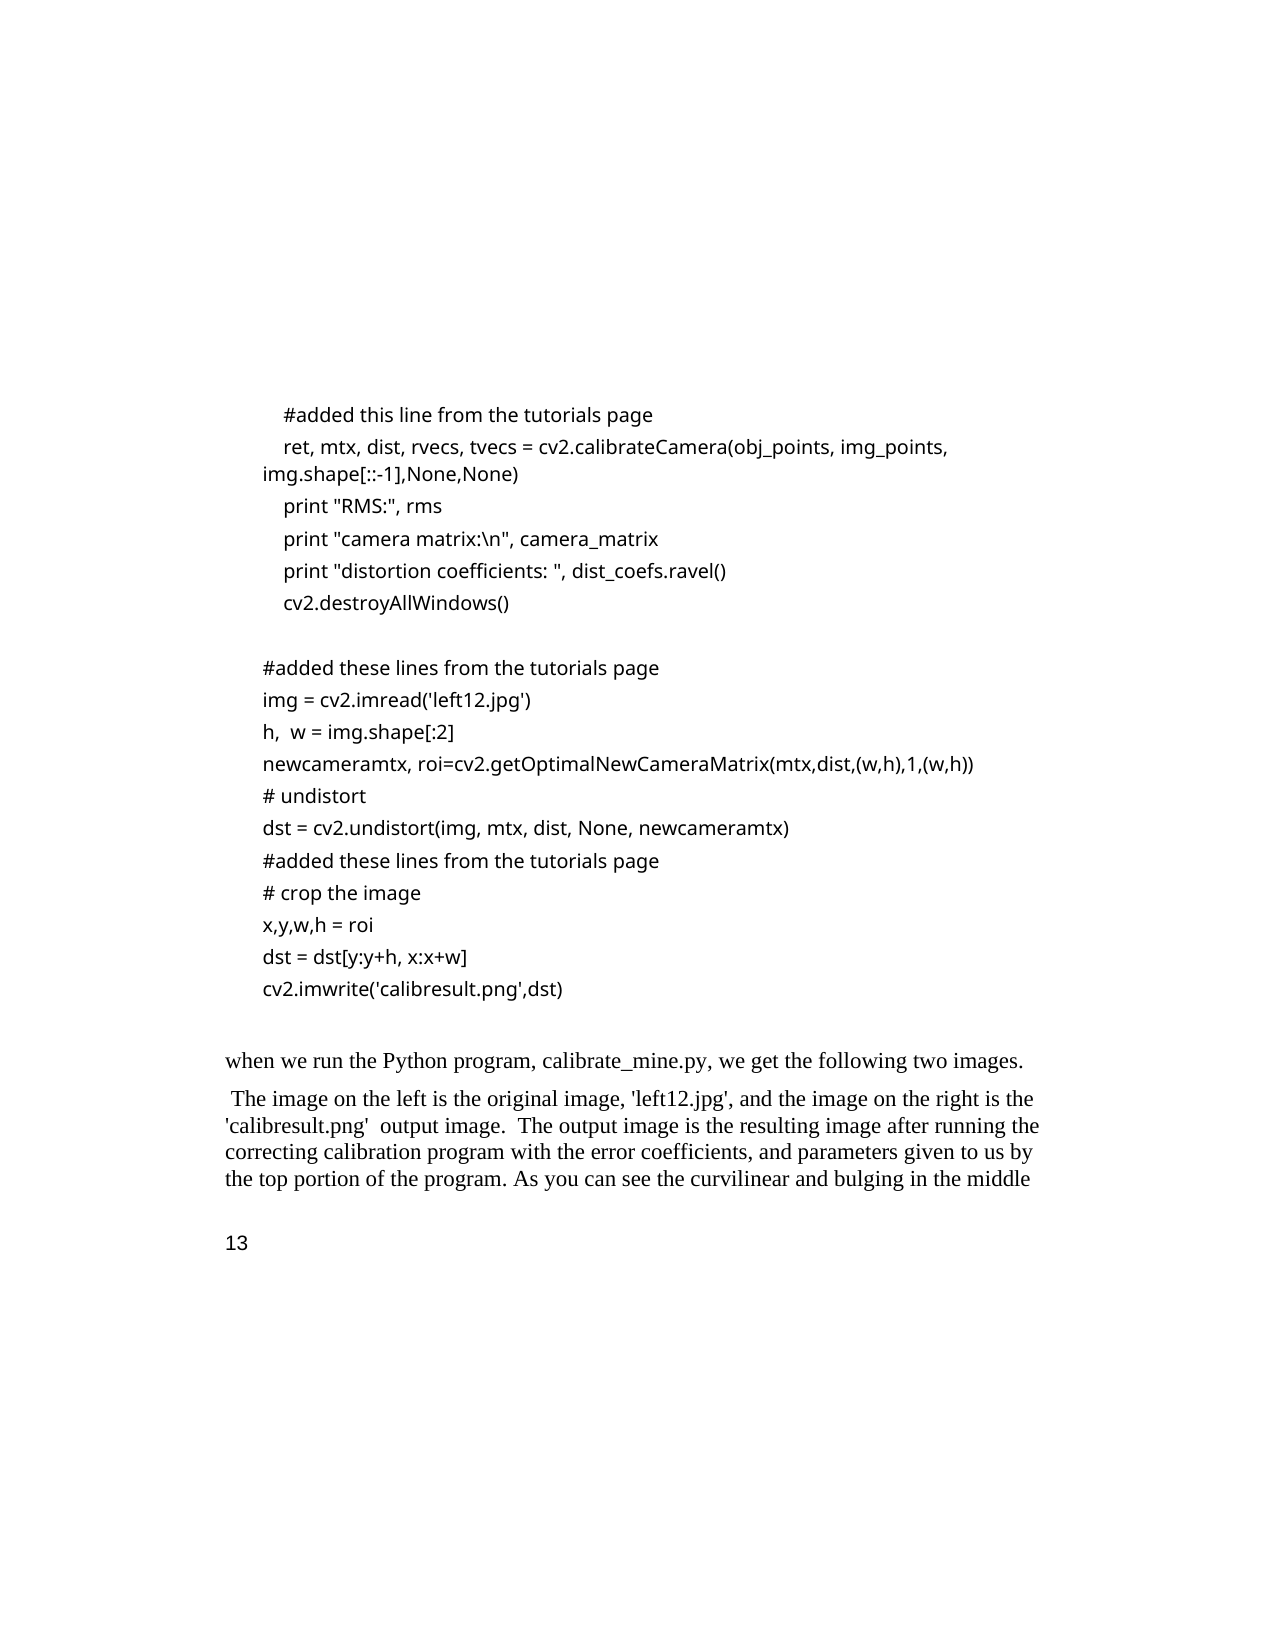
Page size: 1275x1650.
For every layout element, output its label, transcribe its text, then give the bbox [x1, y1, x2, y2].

text print "distortion coefficients: ", dist_coefs.ravel() [262, 557, 1050, 584]
text # undistort [262, 782, 1050, 809]
text when we run the Python program, calibrate_mine.py, we get the following two images. [225, 1047, 1050, 1073]
text # crop the image [262, 879, 1050, 906]
text The image on the left is the original image, 'left12.jpg', and the image on the right is the 'calibresult.png' output image. The output image is the resulting image after running the correcting calibration program with the error coefficients, and parameters given to us by the top portion of the program. As you can see the curvilinear and bulging in the middle [225, 1086, 1050, 1191]
text ret, mtx, dist, rvecs, tvecs = cv2.calibrateCamera(obj_points, img_points, img.shape[::-1],None,None) [262, 434, 1050, 488]
text x,y,w,h = roi [262, 911, 1050, 938]
text #added these lines from the tutorials page [262, 654, 1050, 681]
text img = cv2.imread('left12.jpg') [262, 686, 1050, 713]
text print "RMS:", rms [262, 493, 1050, 520]
text #added this line from the tutorials page [262, 401, 1050, 428]
text dst = dst[y:y+h, x:x+w] [262, 943, 1050, 970]
text #added these lines from the tutorials page [262, 847, 1050, 874]
text cv2.imwrite('calibresult.png',dst) [262, 976, 1050, 1003]
text newcameramtx, roi=cv2.getOptimalNewCameraMatrix(mtx,dist,(w,h),1,(w,h)) [262, 750, 1050, 777]
text cv2.destroyAllWindows() [262, 589, 1050, 616]
text h, w = img.shape[:2] [262, 718, 1050, 745]
text dst = cv2.undistort(img, mtx, dist, None, newcameramtx) [262, 815, 1050, 842]
text print "camera matrix:\n", camera_matrix [262, 525, 1050, 552]
